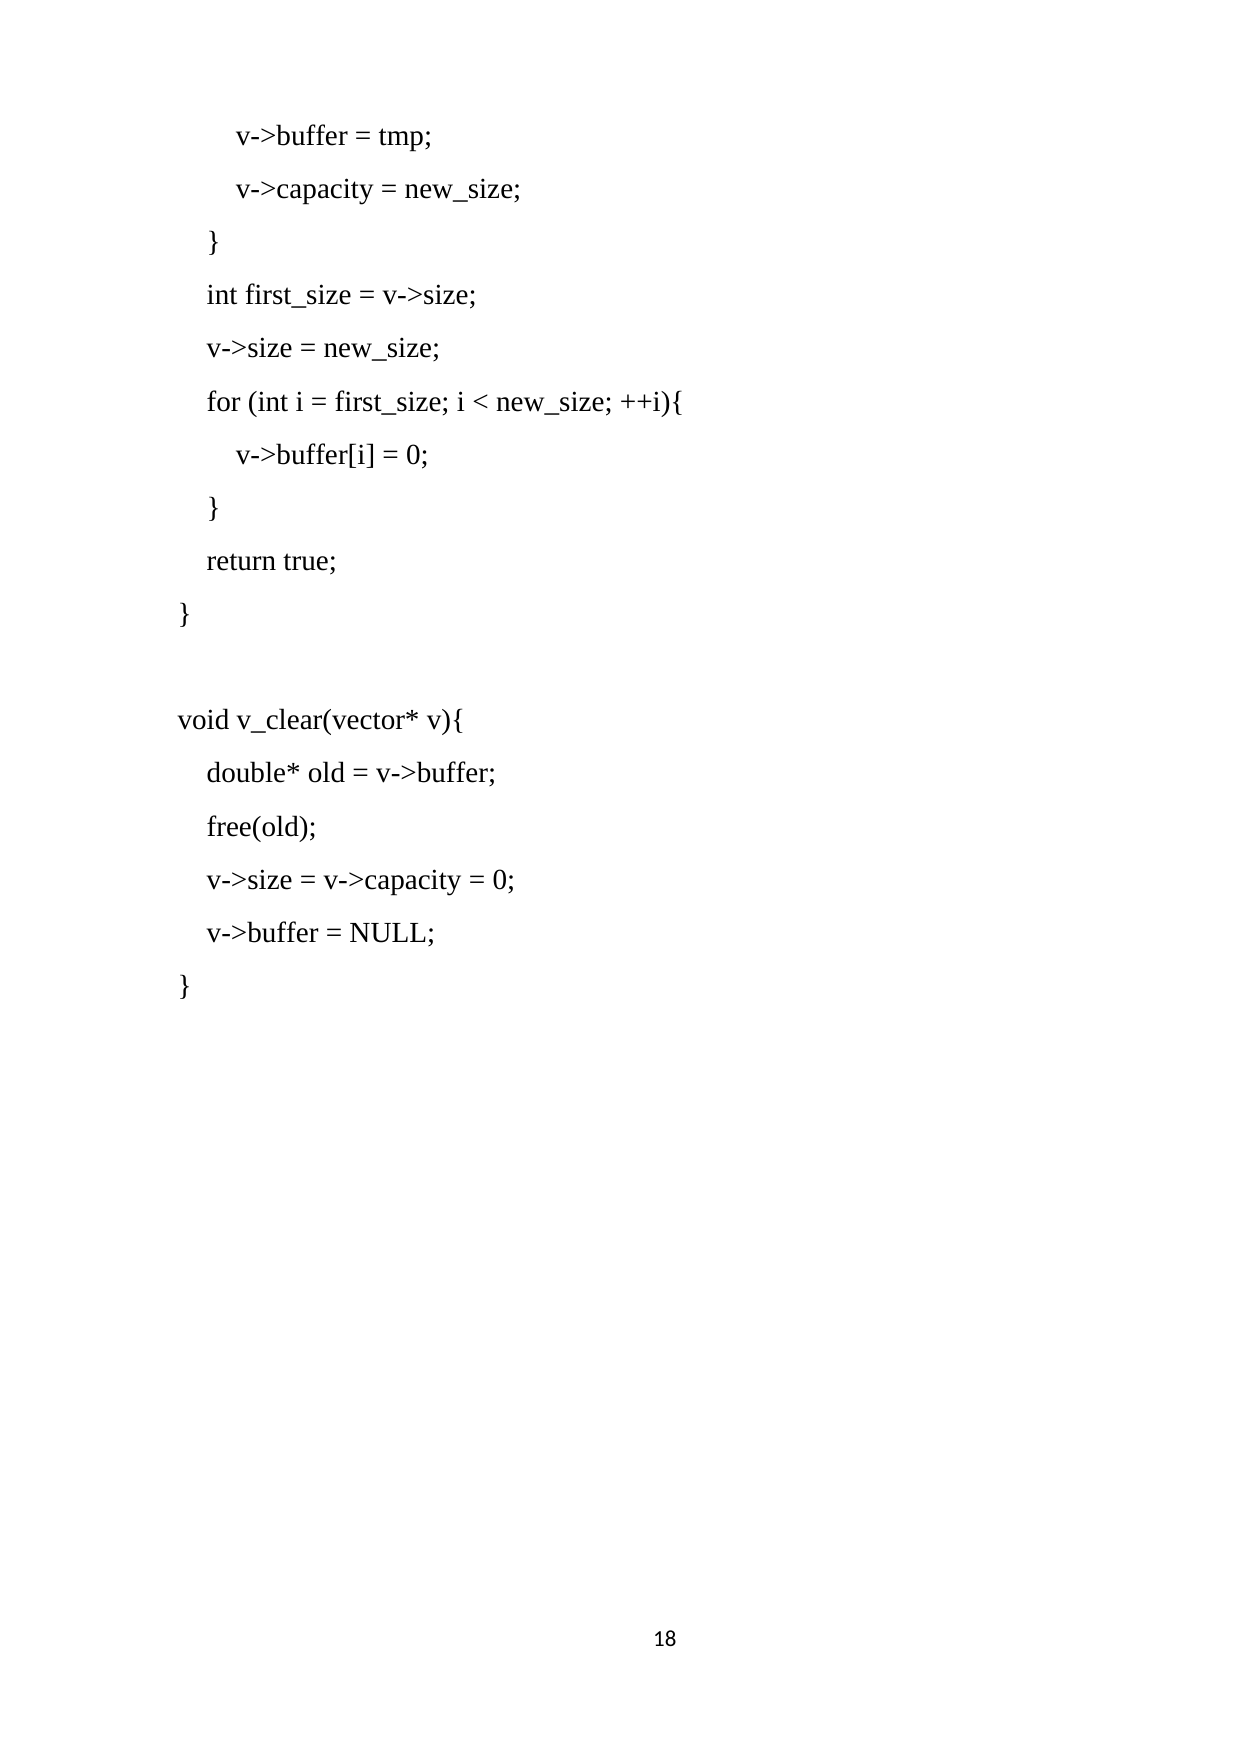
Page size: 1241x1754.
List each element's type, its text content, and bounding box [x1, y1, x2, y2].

text } [177, 224, 1152, 258]
text } [177, 490, 1152, 523]
text double* old = v->buffer; [177, 756, 1152, 789]
text v->size = v->capacity = 0; [177, 862, 1152, 895]
text return true; [177, 543, 1152, 577]
text v->size = new_size; [177, 331, 1152, 364]
text for (int i = first_size; i < new_size; ++i){ [177, 384, 1152, 417]
text free(old); [177, 809, 1152, 842]
text v->buffer[i] = 0; [177, 437, 1152, 470]
text v->buffer = tmp; [177, 118, 1152, 152]
text void v_clear(vector* v){ [177, 702, 1152, 736]
text } [177, 968, 1152, 1002]
text } [177, 596, 1152, 630]
text v->buffer = NULL; [177, 915, 1152, 948]
text int first_size = v->size; [177, 277, 1152, 311]
text v->capacity = new_size; [177, 171, 1152, 205]
